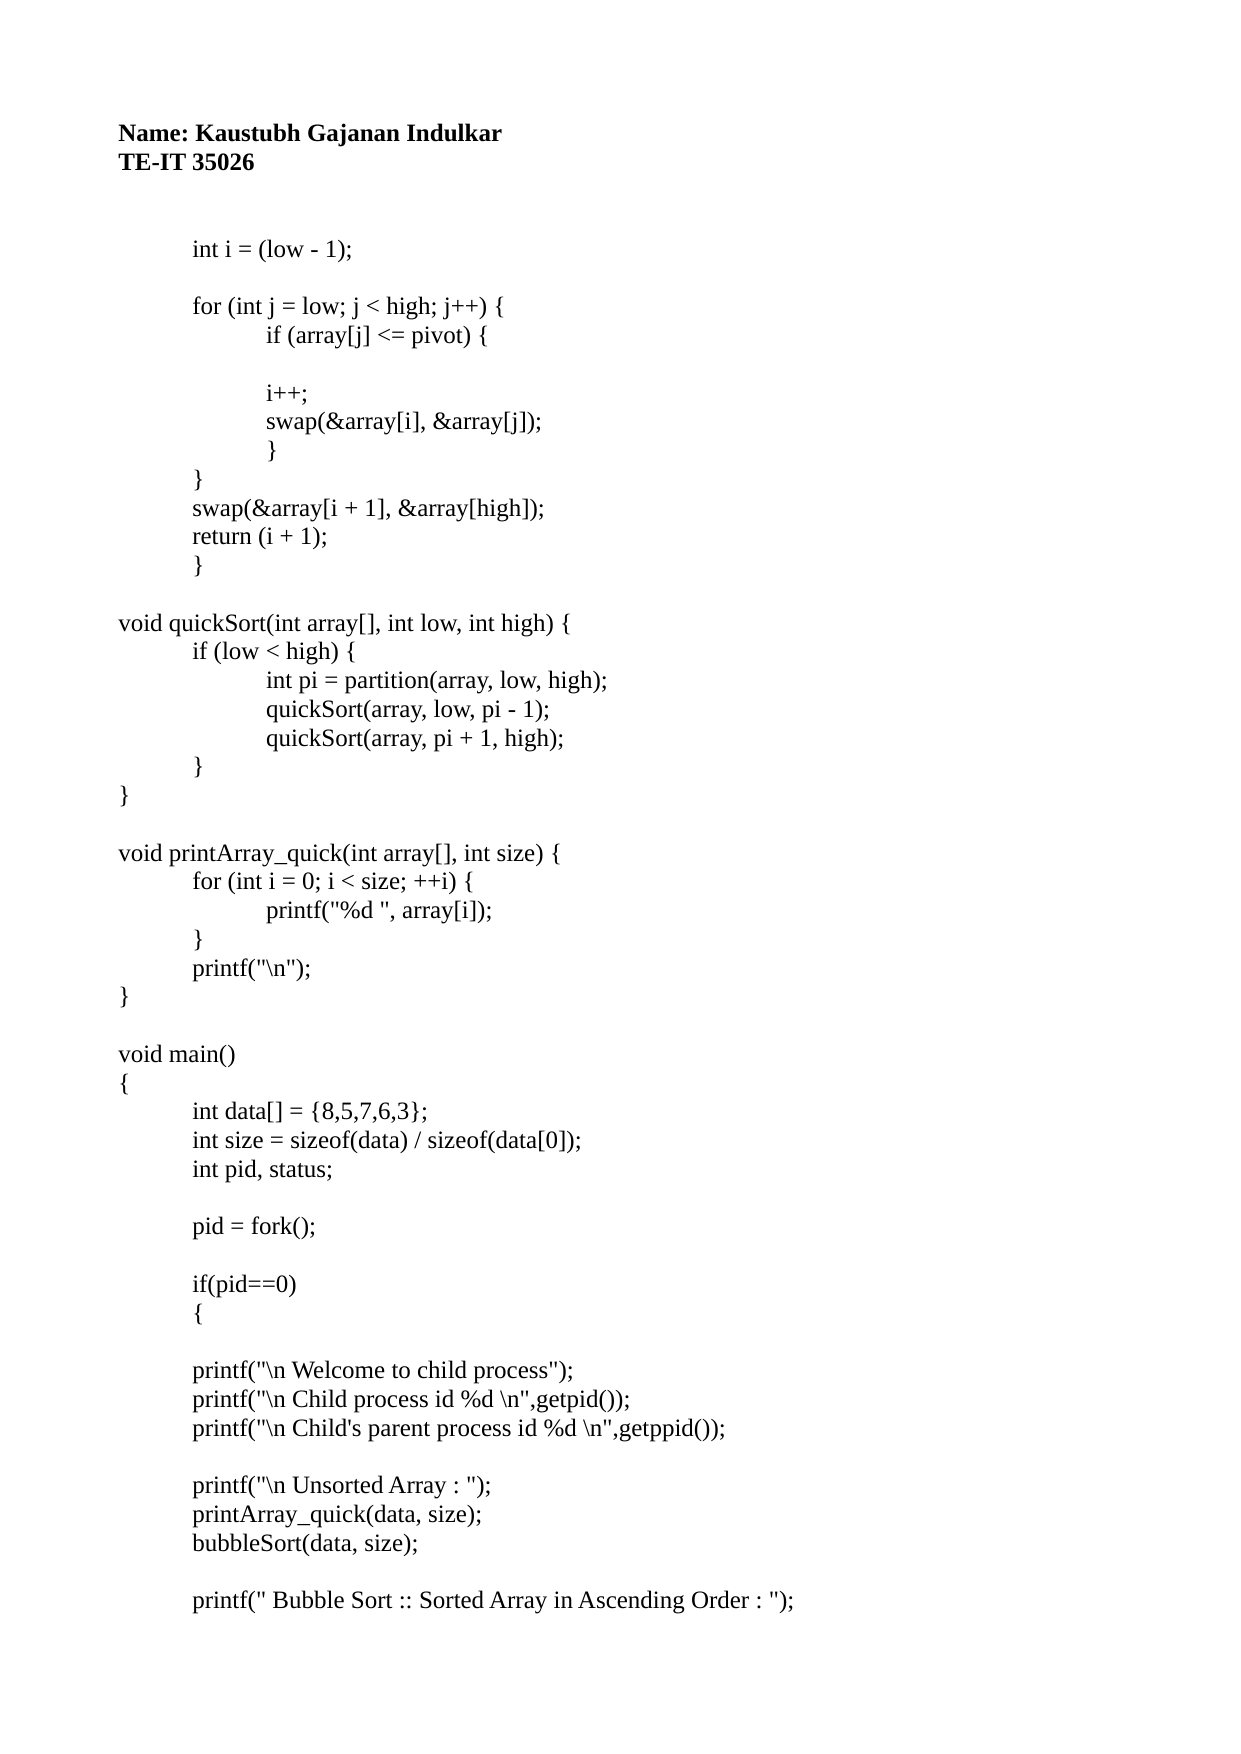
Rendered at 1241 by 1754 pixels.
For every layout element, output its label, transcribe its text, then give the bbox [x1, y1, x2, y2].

text swap(&array[i], &array[j]); [118, 406, 1122, 435]
text printf("\n Unsorted Array : "); [118, 1470, 1122, 1499]
text quickSort(array, low, pi - 1); [118, 694, 1122, 723]
text } [118, 981, 1122, 1010]
text for (int j = low; j < high; j++) { [118, 291, 1122, 320]
text return (i + 1); [118, 521, 1122, 550]
text printArray_quick(data, size); [118, 1499, 1122, 1528]
text } [118, 435, 1122, 464]
text swap(&array[i + 1], &array[high]); [118, 493, 1122, 521]
text pid = fork(); [118, 1211, 1122, 1240]
text int pid, status; [118, 1154, 1122, 1183]
text } [118, 924, 1122, 953]
text } [118, 550, 1122, 579]
text if(pid==0) [118, 1269, 1122, 1298]
text bubbleSort(data, size); [118, 1528, 1122, 1556]
text int pi = partition(array, low, high); [118, 665, 1122, 694]
text printf("%d ", array[i]); [118, 895, 1122, 924]
text void main() [118, 1039, 1122, 1068]
text printf(" Bubble Sort :: Sorted Array in Ascending Order : "); [118, 1585, 1122, 1614]
text printf("\n Child process id %d \n",getpid()); [118, 1384, 1122, 1413]
text if (low < high) { [118, 636, 1122, 665]
text for (int i = 0; i < size; ++i) { [118, 866, 1122, 895]
text printf("\n Welcome to child process"); [118, 1355, 1122, 1384]
text int i = (low - 1); [118, 234, 1122, 263]
text } [118, 464, 1122, 493]
text { [118, 1298, 1122, 1326]
text void quickSort(int array[], int low, int high) { [118, 608, 1122, 636]
text printf("\n"); [118, 953, 1122, 981]
text void printArray_quick(int array[], int size) { [118, 838, 1122, 866]
text quickSort(array, pi + 1, high); [118, 723, 1122, 751]
text printf("\n Child's parent process id %d \n",getppid()); [118, 1413, 1122, 1441]
text int size = sizeof(data) / sizeof(data[0]); [118, 1125, 1122, 1154]
text int data[] = {8,5,7,6,3}; [118, 1096, 1122, 1125]
text { [118, 1068, 1122, 1096]
text } [118, 780, 1122, 809]
text i++; [118, 378, 1122, 406]
text if (array[j] <= pivot) { [118, 320, 1122, 349]
text } [118, 751, 1122, 780]
